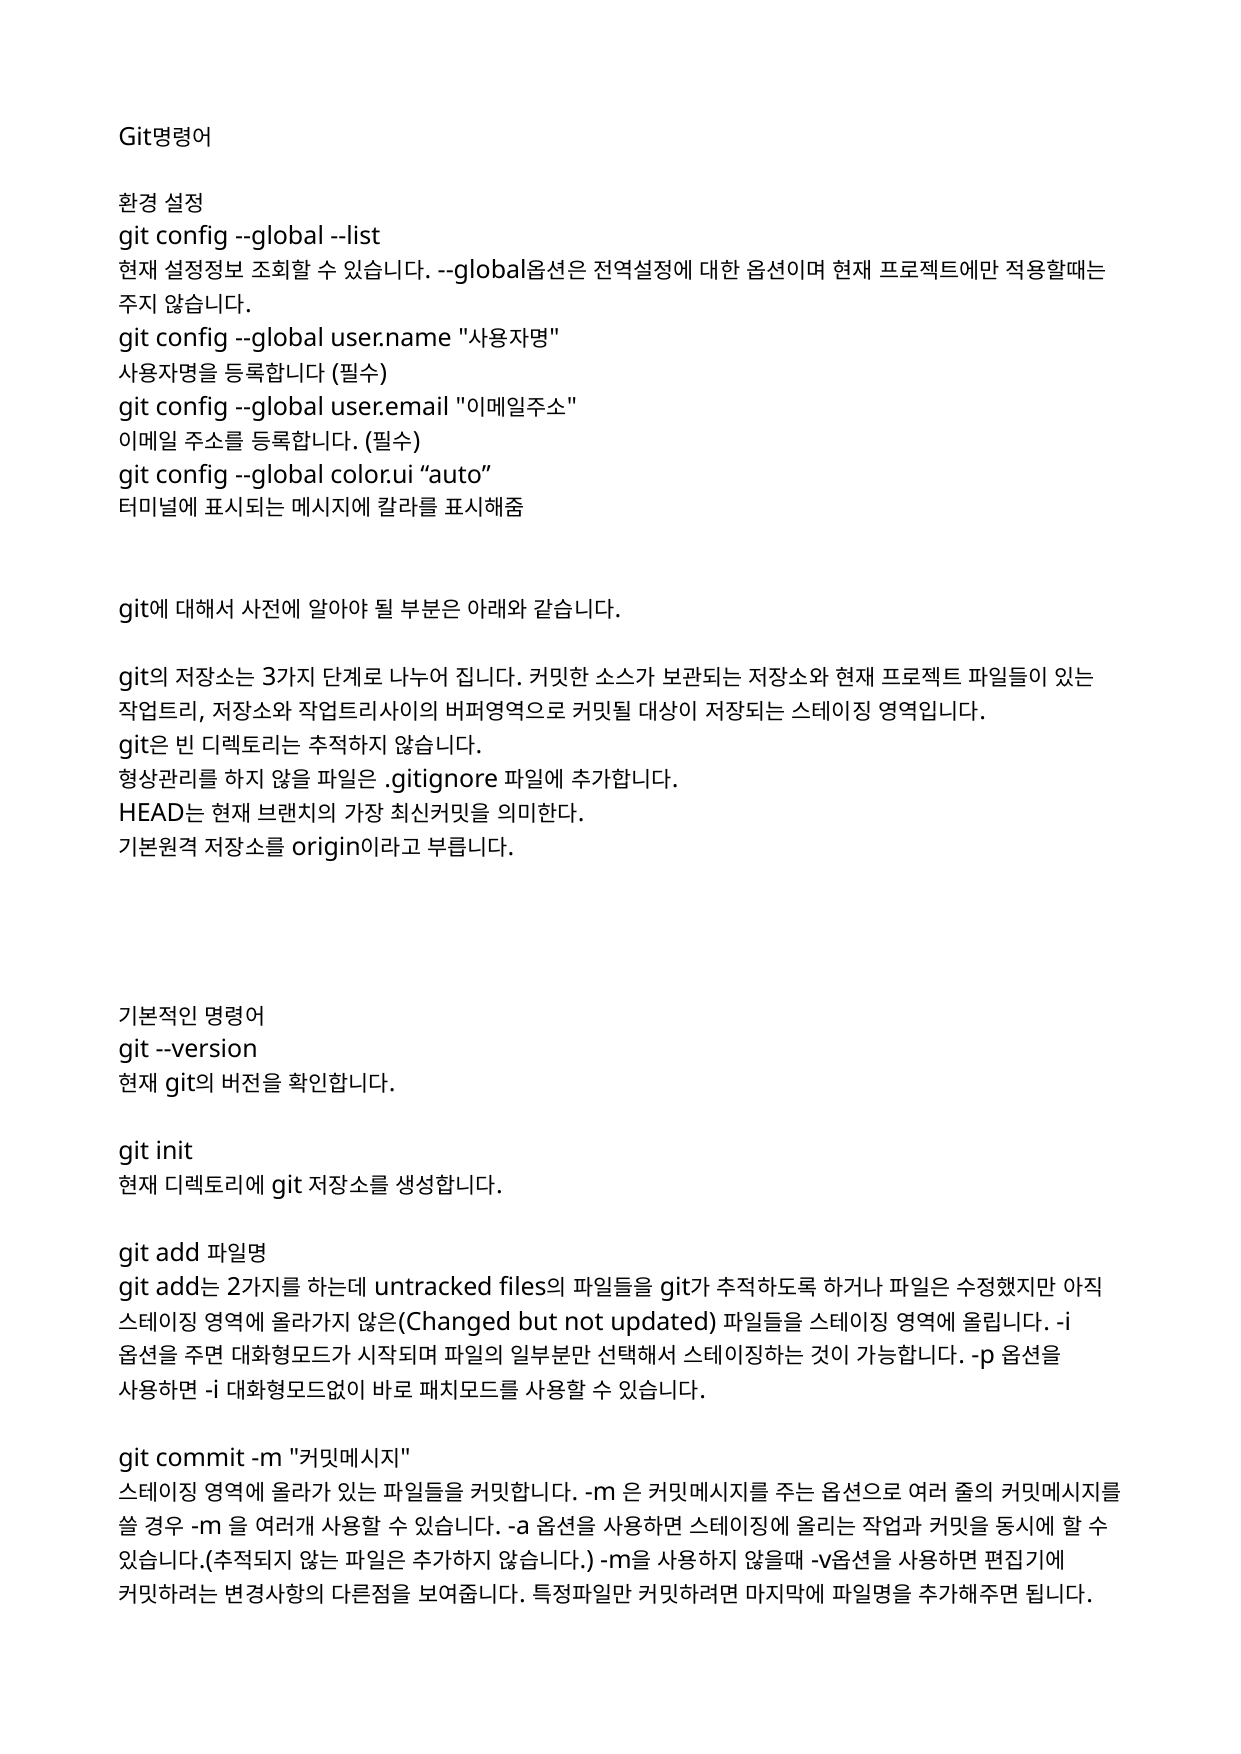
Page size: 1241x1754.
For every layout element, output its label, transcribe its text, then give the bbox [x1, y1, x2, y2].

text 형상관리를 하지 않을 파일은 .gitignore 파일에 추가합니다. [118, 761, 1122, 794]
text git add 파일명 [118, 1235, 1122, 1269]
text git init [118, 1133, 1122, 1167]
text 환경 설정 [118, 186, 1122, 218]
text 기본적인 명령어 [118, 999, 1122, 1031]
text git add는 2가지를 하는데 untracked files의 파일들을 git가 추적하도록 하거나 파일은 수정했지만 아직 스테이징 영역에 올라가지 않은(Changed but not updated) 파일들을 스테이징 영역에 올립니다. -i 옵션을 주면 대화형모드가 시작되며 파일의 일부분만 선택해서 스테이징하는 것이 가능합니다. -p 옵션을 사용하면 -i 대화형모드없이 바로 패치모드를 사용할 수 있습니다. [118, 1269, 1122, 1405]
text 현재 디렉토리에 git 저장소를 생성합니다. [118, 1167, 1122, 1201]
text 사용자명을 등록합니다 (필수) [118, 354, 1122, 388]
text git config --global --list [118, 218, 1122, 252]
text git에 대해서 사전에 알아야 될 부분은 아래와 같습니다. [118, 590, 1122, 624]
text 이메일 주소를 등록합니다. (필수) [118, 422, 1122, 456]
text git의 저장소는 3가지 단계로 나누어 집니다. 커밋한 소스가 보관되는 저장소와 현재 프로젝트 파일들이 있는 작업트리, 저장소와 작업트리사이의 버퍼영역으로 커밋될 대상이 저장되는 스테이징 영역입니다. [118, 658, 1122, 726]
text Git명령어 [118, 118, 1122, 152]
text 현재 git의 버전을 확인합니다. [118, 1065, 1122, 1099]
text git --version [118, 1031, 1122, 1065]
text 기본원격 저장소를 origin이라고 부릅니다. [118, 829, 1122, 863]
text git config --global color.ui “auto” [118, 456, 1122, 490]
text HEAD는 현재 브랜치의 가장 최신커밋을 의미한다. [118, 794, 1122, 829]
text 터미널에 표시되는 메시지에 칼라를 표시해줌 [118, 490, 1122, 522]
text 현재 설정정보 조회할 수 있습니다. --global옵션은 전역설정에 대한 옵션이며 현재 프로젝트에만 적용할때는 주지 않습니다. [118, 252, 1122, 320]
text git commit -m "커밋메시지" [118, 1439, 1122, 1473]
text git config --global user.email "이메일주소" [118, 388, 1122, 422]
text git config --global user.name "사용자명" [118, 320, 1122, 354]
text git은 빈 디렉토리는 추적하지 않습니다. [118, 726, 1122, 761]
text 스테이징 영역에 올라가 있는 파일들을 커밋합니다. -m 은 커밋메시지를 주는 옵션으로 여러 줄의 커밋메시지를 쓸 경우 -m 을 여러개 사용할 수 있습니다. -a 옵션을 사용하면 스테이징에 올리는 작업과 커밋을 동시에 할 수 있습니다.(추적되지 않는 파일은 추가하지 않습니다.) -m을 사용하지 않을때 -v옵션을 사용하면 편집기에 커밋하려는 변경사항의 다른점을 보여줍니다. 특정파일만 커밋하려면 마지막에 파일명을 추가해주면 됩니다. [118, 1473, 1122, 1610]
